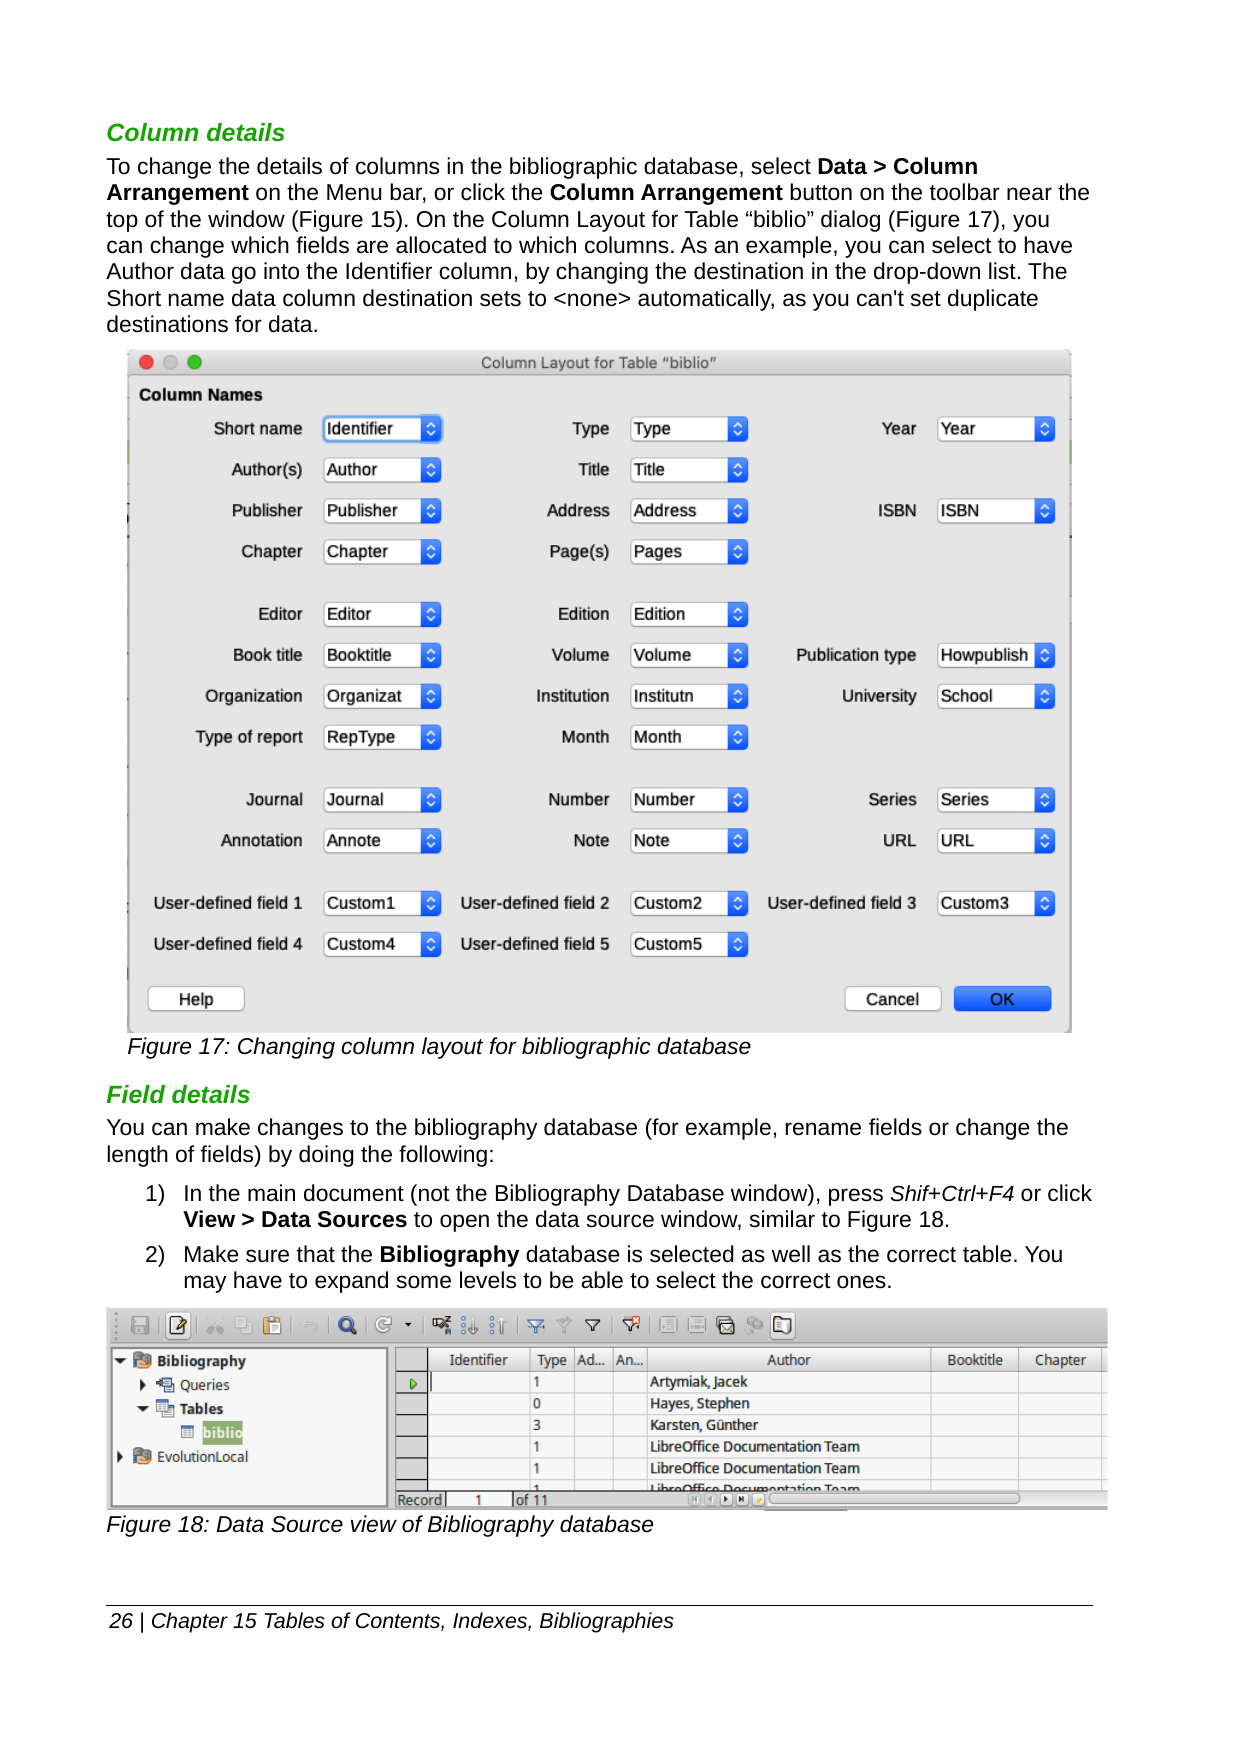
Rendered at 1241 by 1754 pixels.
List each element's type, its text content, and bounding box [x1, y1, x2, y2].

list Make sure that the Bibliography database is selected as well as the correct table. You may have to expand some levels to be able to select the correct ones. [165, 1241, 1093, 1294]
text Figure 17: Changing column layout for bibliographic database [127, 1033, 1072, 1059]
list You can make changes to the bibliography database (for example, rename fields or change the length of fields) by doing the following: [106, 1114, 1093, 1167]
text To change the details of columns in the bibliographic database, select Data > Column Arrangement on the Menu bar, or click the Column Arrangement button on the toolbar near the top of the window (Figure 15). On the Column Layout for Table “biblio” dialog (Figure 17), you can change which fields are allocated to which columns. As an example, you can select to have Author data go into the Identifier column, by changing the destination in the drop-down list. The Short name data column destination sets to <none> automatically, as you can't set duplicate destinations for data. [106, 153, 1093, 337]
list In the main document (not the Bibliography Database window), press Shif+Ctrl+F4 or click View > Data Sources to open the data source window, similar to Figure 18. [165, 1179, 1093, 1232]
text Figure 18: Data Source view of Bibliography database [106, 1511, 1108, 1537]
subtitle Field details [106, 1079, 1093, 1108]
picture [127, 349, 1072, 1033]
subtitle Column details [106, 118, 1093, 147]
picture [106, 1307, 1108, 1511]
